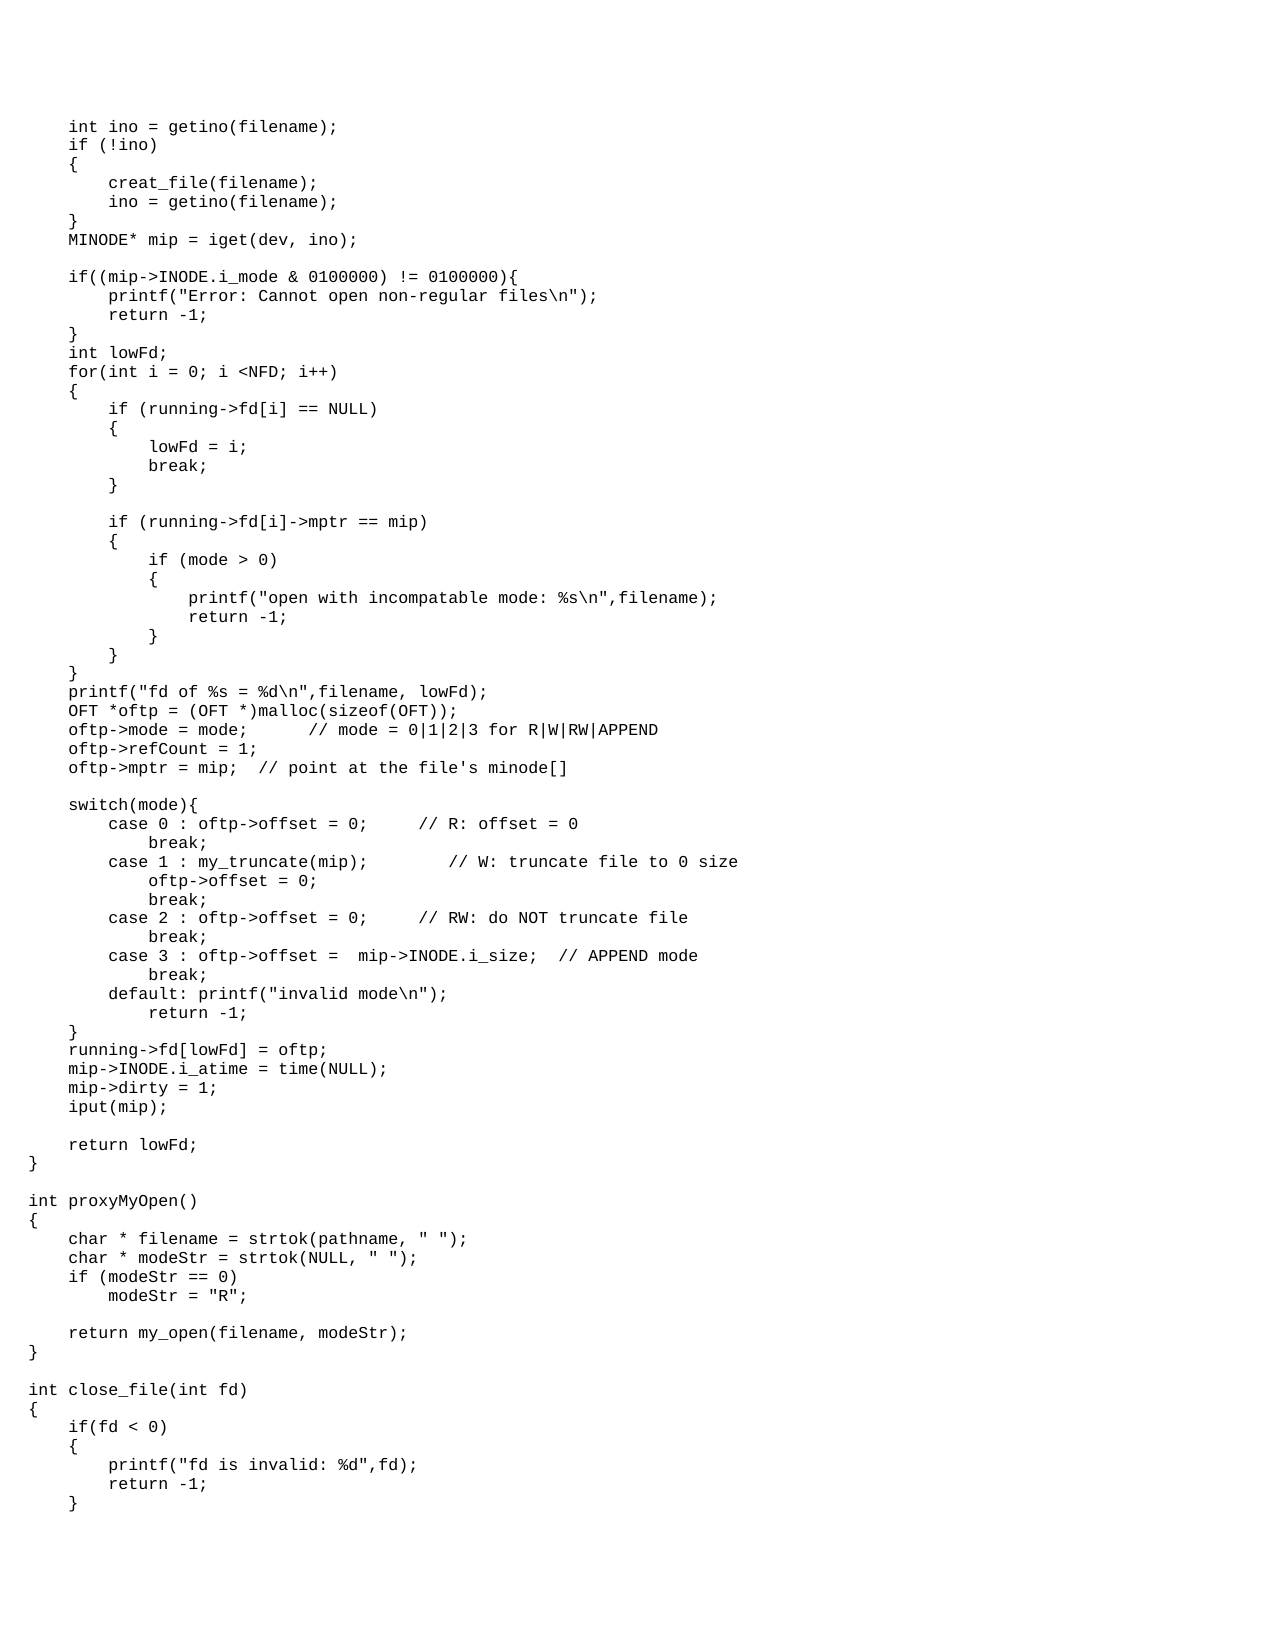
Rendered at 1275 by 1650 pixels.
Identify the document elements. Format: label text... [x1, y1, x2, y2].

text return -1; [28, 307, 1219, 326]
text } [28, 665, 1219, 684]
text break; [28, 834, 1219, 853]
text iput(mip); [28, 1098, 1219, 1117]
text if (running->fd[i]->mptr == mip) [28, 514, 1219, 533]
text { [28, 533, 1219, 552]
text } [28, 1023, 1219, 1042]
text for(int i = 0; i <NFD; i++) [28, 363, 1219, 382]
text if (!ino) [28, 137, 1219, 156]
text if (modeStr == 0) [28, 1268, 1219, 1287]
text { [28, 1400, 1219, 1419]
text { [28, 571, 1219, 589]
text } [28, 1344, 1219, 1362]
text OFT *oftp = (OFT *)malloc(sizeof(OFT)); [28, 703, 1219, 721]
text printf("fd is invalid: %d",fd); [28, 1457, 1219, 1476]
text lowFd = i; [28, 439, 1219, 457]
text default: printf("invalid mode\n"); [28, 985, 1219, 1004]
text oftp->refCount = 1; [28, 740, 1219, 759]
text } [28, 326, 1219, 344]
text { [28, 1438, 1219, 1457]
text ino = getino(filename); [28, 193, 1219, 212]
text modeStr = "R"; [28, 1287, 1219, 1306]
text printf("Error: Cannot open non-regular files\n"); [28, 288, 1219, 307]
text break; [28, 891, 1219, 910]
text int ino = getino(filename); [28, 118, 1219, 137]
text running->fd[lowFd] = oftp; [28, 1042, 1219, 1061]
text } [28, 212, 1219, 231]
text { [28, 420, 1219, 439]
text break; [28, 929, 1219, 948]
text oftp->mode = mode; // mode = 0|1|2|3 for R|W|RW|APPEND [28, 721, 1219, 740]
text mip->dirty = 1; [28, 1080, 1219, 1098]
text return -1; [28, 1004, 1219, 1023]
text return lowFd; [28, 1136, 1219, 1155]
text return my_open(filename, modeStr); [28, 1325, 1219, 1344]
text case 1 : my_truncate(mip); // W: truncate file to 0 size [28, 853, 1219, 872]
text switch(mode){ [28, 797, 1219, 816]
text char * modeStr = strtok(NULL, " "); [28, 1249, 1219, 1268]
text case 2 : oftp->offset = 0; // RW: do NOT truncate file [28, 910, 1219, 929]
text return -1; [28, 1476, 1219, 1494]
text int close_file(int fd) [28, 1381, 1219, 1400]
text printf("open with incompatable mode: %s\n",filename); [28, 589, 1219, 608]
text return -1; [28, 608, 1219, 627]
text { [28, 156, 1219, 175]
text } [28, 1155, 1219, 1174]
text mip->INODE.i_atime = time(NULL); [28, 1061, 1219, 1080]
text MINODE* mip = iget(dev, ino); [28, 231, 1219, 250]
text if (running->fd[i] == NULL) [28, 401, 1219, 420]
text int proxyMyOpen() [28, 1193, 1219, 1212]
text } [28, 646, 1219, 665]
text if (mode > 0) [28, 552, 1219, 571]
text oftp->mptr = mip; // point at the file's minode[] [28, 759, 1219, 778]
text { [28, 382, 1219, 401]
text } [28, 1494, 1219, 1513]
text case 3 : oftp->offset = mip->INODE.i_size; // APPEND mode [28, 948, 1219, 967]
text } [28, 476, 1219, 495]
text int lowFd; [28, 344, 1219, 363]
text oftp->offset = 0; [28, 872, 1219, 891]
text case 0 : oftp->offset = 0; // R: offset = 0 [28, 816, 1219, 834]
text if((mip->INODE.i_mode & 0100000) != 0100000){ [28, 269, 1219, 288]
text break; [28, 457, 1219, 476]
text break; [28, 967, 1219, 985]
text } [28, 627, 1219, 646]
text { [28, 1212, 1219, 1231]
text creat_file(filename); [28, 175, 1219, 193]
text char * filename = strtok(pathname, " "); [28, 1231, 1219, 1249]
text if(fd < 0) [28, 1419, 1219, 1438]
text printf("fd of %s = %d\n",filename, lowFd); [28, 684, 1219, 703]
